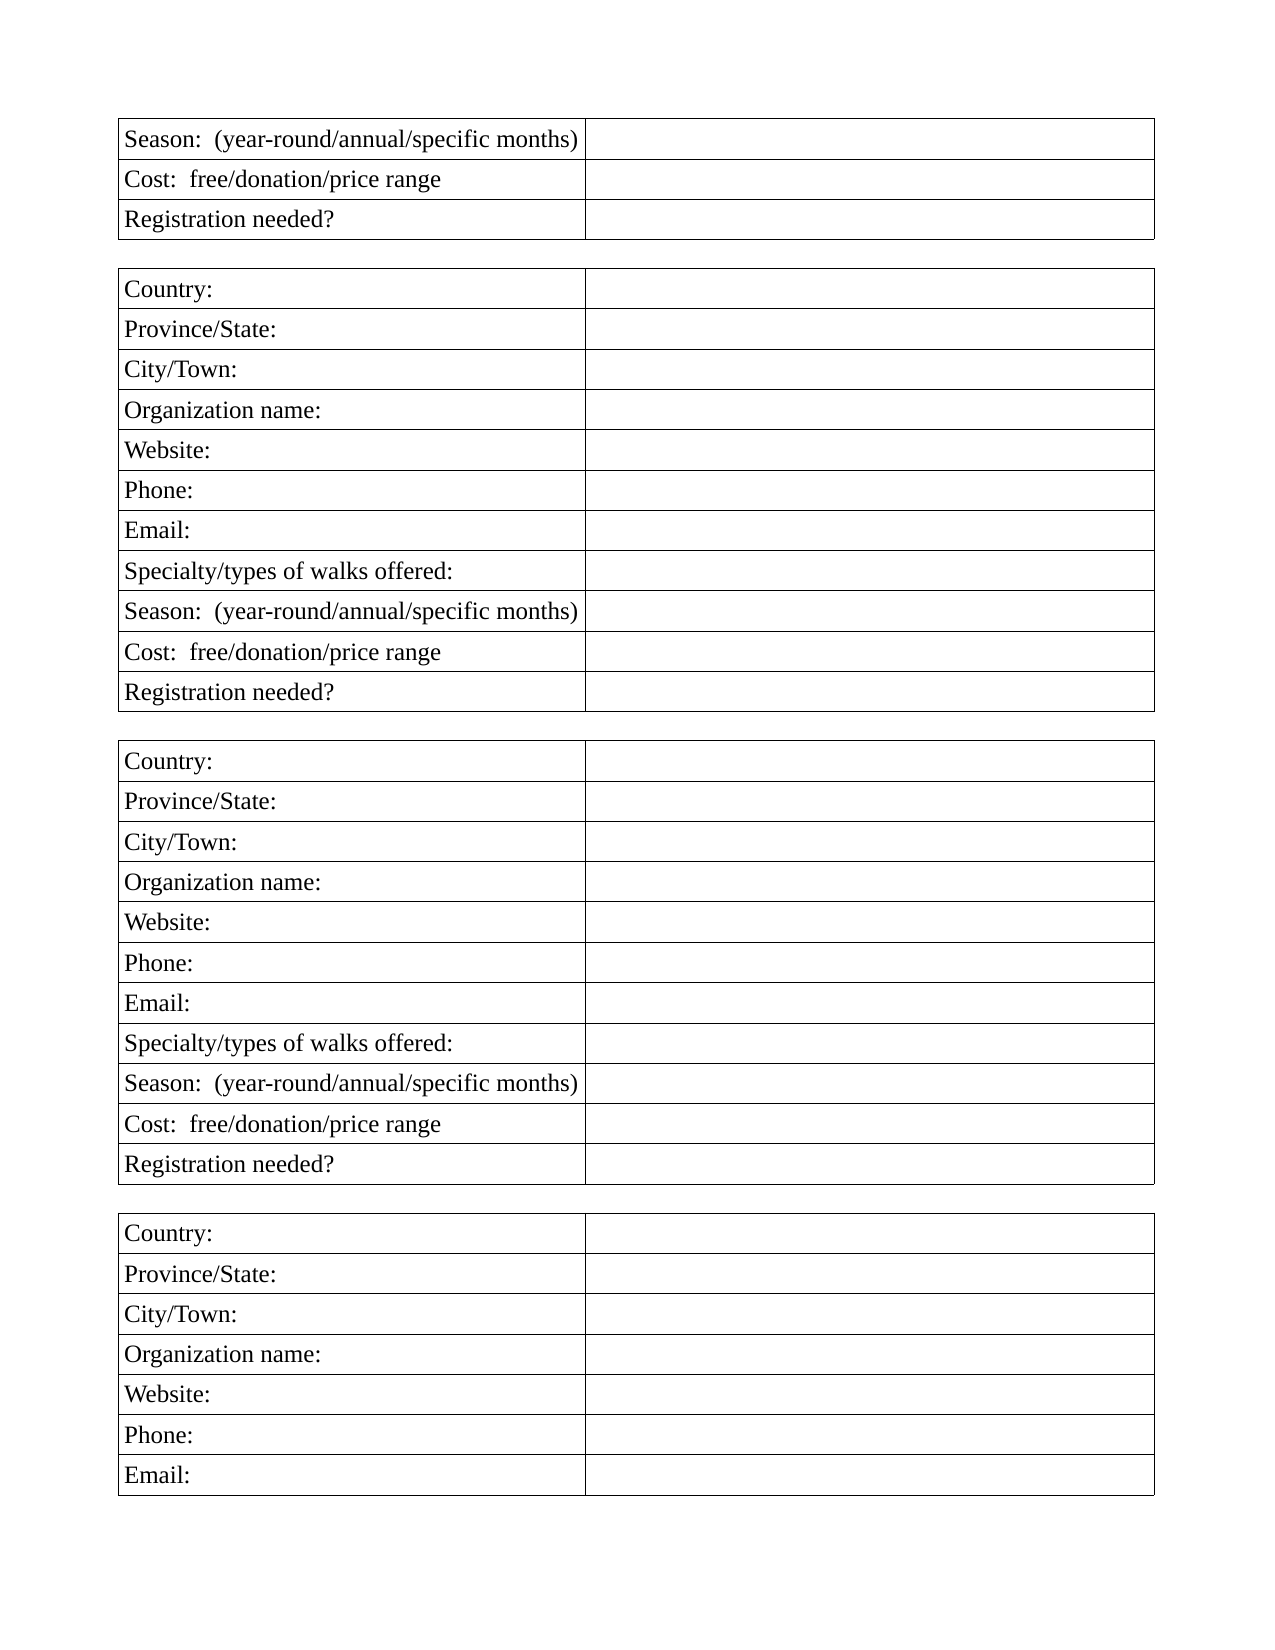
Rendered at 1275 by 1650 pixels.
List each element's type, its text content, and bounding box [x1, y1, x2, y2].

table_cell Organization name: [119, 862, 585, 901]
table_cell Phone: [119, 471, 585, 510]
table_header Country: [119, 269, 585, 308]
table_cell Website: [119, 902, 585, 942]
table_cell Cost: free/donation/price range [119, 160, 585, 199]
table_cell Email: [119, 1455, 585, 1495]
table_cell [586, 672, 1154, 711]
table_cell Season: (year-round/annual/specific months) [119, 1064, 585, 1103]
table_cell [586, 1375, 1154, 1414]
table_cell [586, 862, 1154, 901]
table_cell [586, 822, 1154, 861]
table_cell City/Town: [119, 350, 585, 389]
table_cell [586, 1335, 1154, 1374]
table_cell Specialty/types of walks offered: [119, 1024, 585, 1063]
table_cell Registration needed? [119, 672, 585, 711]
table_cell Province/State: [119, 1254, 585, 1293]
table_cell [586, 1024, 1154, 1063]
table_cell Phone: [119, 943, 585, 982]
table_cell [586, 160, 1154, 199]
table_cell [586, 632, 1154, 671]
table_cell [586, 1104, 1154, 1143]
table_header Country: [119, 741, 585, 781]
table_cell [586, 591, 1154, 631]
table_header Country: [119, 1214, 585, 1253]
table_cell [586, 430, 1154, 469]
table_cell [586, 1254, 1154, 1293]
table_cell [586, 1415, 1154, 1454]
table_cell [586, 309, 1154, 348]
table_cell [586, 119, 1154, 158]
table_cell [586, 983, 1154, 1022]
table_cell [586, 551, 1154, 590]
table_cell Website: [119, 1375, 585, 1414]
table_header [586, 741, 1154, 781]
table_cell Specialty/types of walks offered: [119, 551, 585, 590]
table_cell Phone: [119, 1415, 585, 1454]
table_cell Registration needed? [119, 200, 585, 239]
table_cell [586, 1144, 1154, 1184]
table_cell Registration needed? [119, 1144, 585, 1184]
table_cell [586, 1294, 1154, 1333]
table_header [586, 269, 1154, 308]
table_cell Season: (year-round/annual/specific months) [119, 119, 585, 158]
table_cell Province/State: [119, 309, 585, 348]
table_cell Email: [119, 983, 585, 1022]
table_cell [586, 511, 1154, 550]
table_cell Website: [119, 430, 585, 469]
table_cell Email: [119, 511, 585, 550]
table_cell City/Town: [119, 822, 585, 861]
table_cell City/Town: [119, 1294, 585, 1333]
table_cell [586, 471, 1154, 510]
table_cell [586, 1064, 1154, 1103]
table_cell [586, 350, 1154, 389]
table_cell [586, 902, 1154, 942]
table_cell Province/State: [119, 782, 585, 821]
table_cell Organization name: [119, 390, 585, 429]
table_cell [586, 1455, 1154, 1495]
table_cell [586, 200, 1154, 239]
table_header [586, 1214, 1154, 1253]
table_cell Organization name: [119, 1335, 585, 1374]
table_cell [586, 390, 1154, 429]
table_cell Cost: free/donation/price range [119, 1104, 585, 1143]
table_cell [586, 782, 1154, 821]
table_cell [586, 943, 1154, 982]
table_cell Cost: free/donation/price range [119, 632, 585, 671]
table_cell Season: (year-round/annual/specific months) [119, 591, 585, 631]
